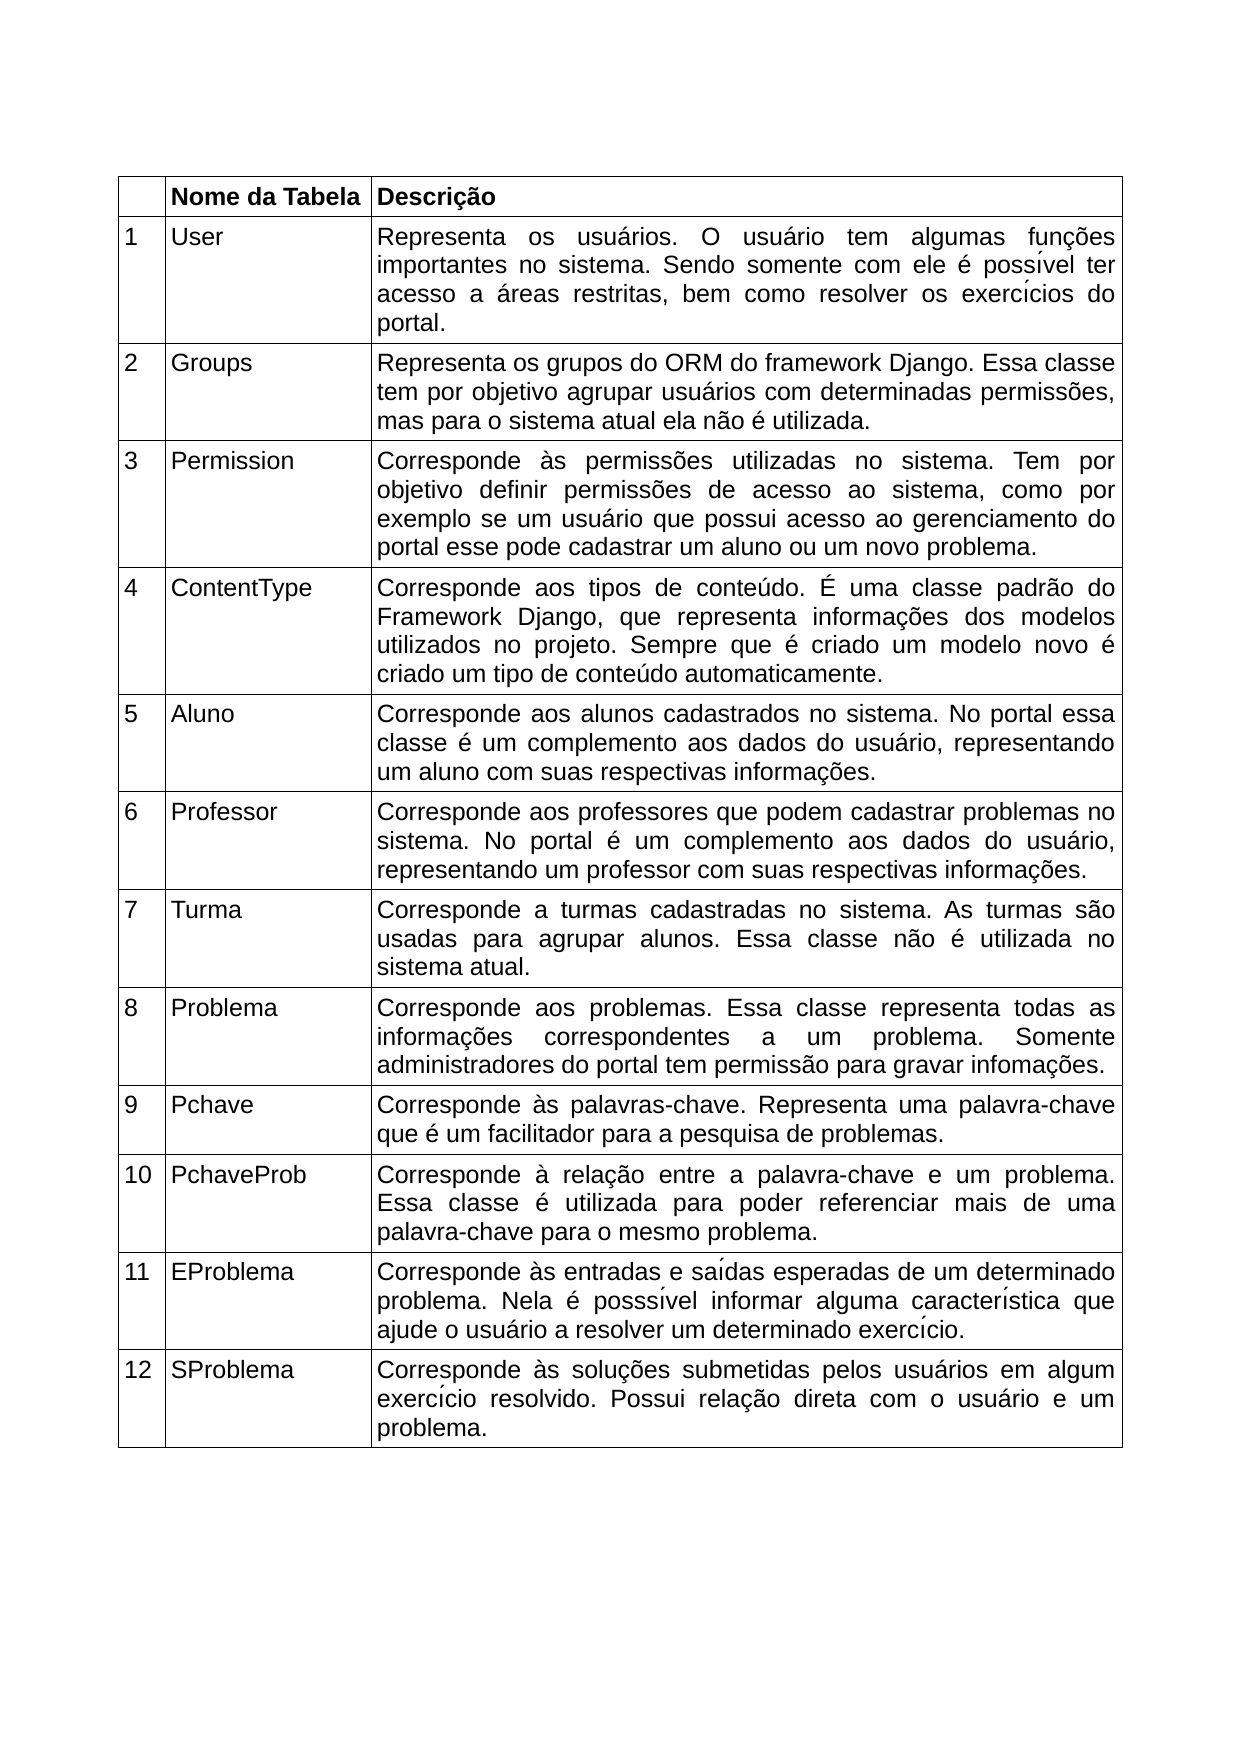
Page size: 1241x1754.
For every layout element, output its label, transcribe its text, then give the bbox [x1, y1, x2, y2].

table_cell 1 [119, 217, 165, 342]
table_cell Aluno [166, 695, 371, 791]
table_cell 2 [119, 344, 165, 440]
table_cell Corresponde aos alunos cadastrados no sistema. No portal essa classe é um complemento aos dados do usuário, representando um aluno com suas respectivas informações. [372, 695, 1122, 791]
table_cell Corresponde à relação entre a palavra-chave e um problema. Essa classe é utilizada para poder referenciar mais de uma palavra-chave para o mesmo problema. [372, 1155, 1122, 1252]
table_cell Corresponde aos tipos de conteúdo. É uma classe padrão do Framework Django, que representa informações dos modelos utilizados no projeto. Sempre que é criado um modelo novo é criado um tipo de conteúdo automaticamente. [372, 568, 1122, 693]
table_cell 6 [119, 792, 165, 889]
table_cell Corresponde a turmas cadastradas no sistema. As turmas são usadas para agrupar alunos. Essa classe não é utilizada no sistema atual. [372, 890, 1122, 987]
table_cell Turma [166, 890, 371, 987]
table_header [119, 177, 165, 216]
table_header Nome da Tabela [166, 177, 371, 216]
table_cell 11 [119, 1253, 165, 1349]
table_cell ContentType [166, 568, 371, 693]
table_cell Professor [166, 792, 371, 889]
table_cell Corresponde às soluções submetidas pelos usuários em algum exercı́cio resolvido. Possui relação direta com o usuário e um problema. [372, 1350, 1122, 1447]
table_cell 3 [119, 441, 165, 567]
table_cell Representa os usuários. O usuário tem algumas funções importantes no sistema. Sendo somente com ele é possı́vel ter acesso a áreas restritas, bem como resolver os exercı́cios do portal. [372, 217, 1122, 342]
table_cell Problema [166, 988, 371, 1085]
table_cell PchaveProb [166, 1155, 371, 1252]
table_cell User [166, 217, 371, 342]
table_cell 10 [119, 1155, 165, 1252]
table_cell Corresponde aos professores que podem cadastrar problemas no sistema. No portal é um complemento aos dados do usuário, representando um professor com suas respectivas informações. [372, 792, 1122, 889]
table_cell Corresponde às permissões utilizadas no sistema. Tem por objetivo definir permissões de acesso ao sistema, como por exemplo se um usuário que possui acesso ao gerenciamento do portal esse pode cadastrar um aluno ou um novo problema. [372, 441, 1122, 567]
table_cell 4 [119, 568, 165, 693]
table_cell 8 [119, 988, 165, 1085]
table_cell Corresponde às palavras-chave. Representa uma palavra-chave que é um facilitador para a pesquisa de problemas. [372, 1086, 1122, 1154]
table_cell 12 [119, 1350, 165, 1447]
table_cell Groups [166, 344, 371, 440]
table_cell Corresponde às entradas e saı́das esperadas de um determinado problema. Nela é posssı́vel informar alguma caracterı́stica que ajude o usuário a resolver um determinado exercı́cio. [372, 1253, 1122, 1349]
table_cell Permission [166, 441, 371, 567]
table_header Descrição [372, 177, 1122, 216]
table_cell 7 [119, 890, 165, 987]
table_cell Corresponde aos problemas. Essa classe representa todas as informações correspondentes a um problema. Somente administradores do portal tem permissão para gravar infomações. [372, 988, 1122, 1085]
table_cell 9 [119, 1086, 165, 1154]
table_cell SProblema [166, 1350, 371, 1447]
table_cell Pchave [166, 1086, 371, 1154]
table_cell Representa os grupos do ORM do framework Django. Essa classe tem por objetivo agrupar usuários com determinadas permissões, mas para o sistema atual ela não é utilizada. [372, 344, 1122, 440]
table_cell EProblema [166, 1253, 371, 1349]
table_cell 5 [119, 695, 165, 791]
